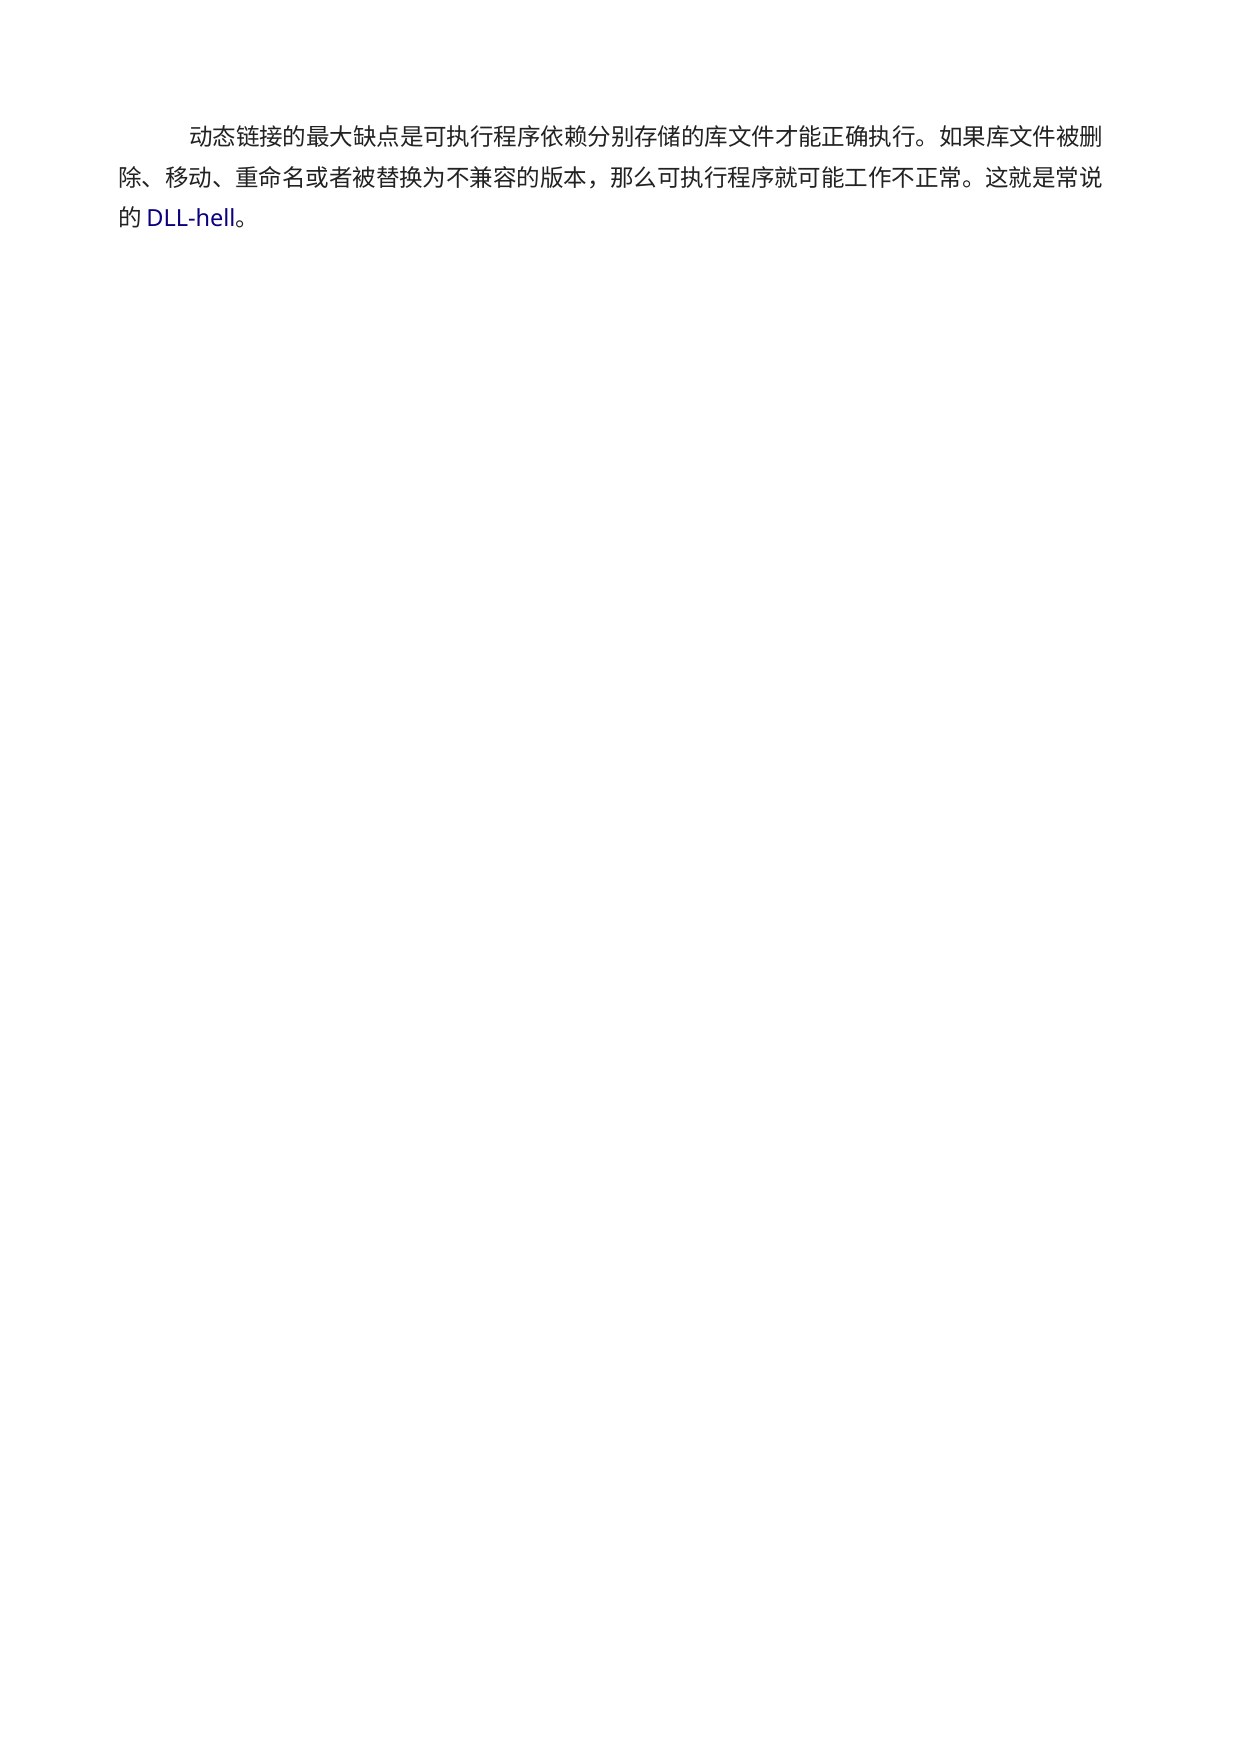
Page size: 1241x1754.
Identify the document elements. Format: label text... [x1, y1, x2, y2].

text 动态链接的最大缺点是可执行程序依赖分别存储的库文件才能正确执行。如果库文件被删除、移动、重命名或者被替换为不兼容的版本，那么可执行程序就可能工作不正常。这就是常说的DLL-hell。 [118, 118, 1122, 234]
